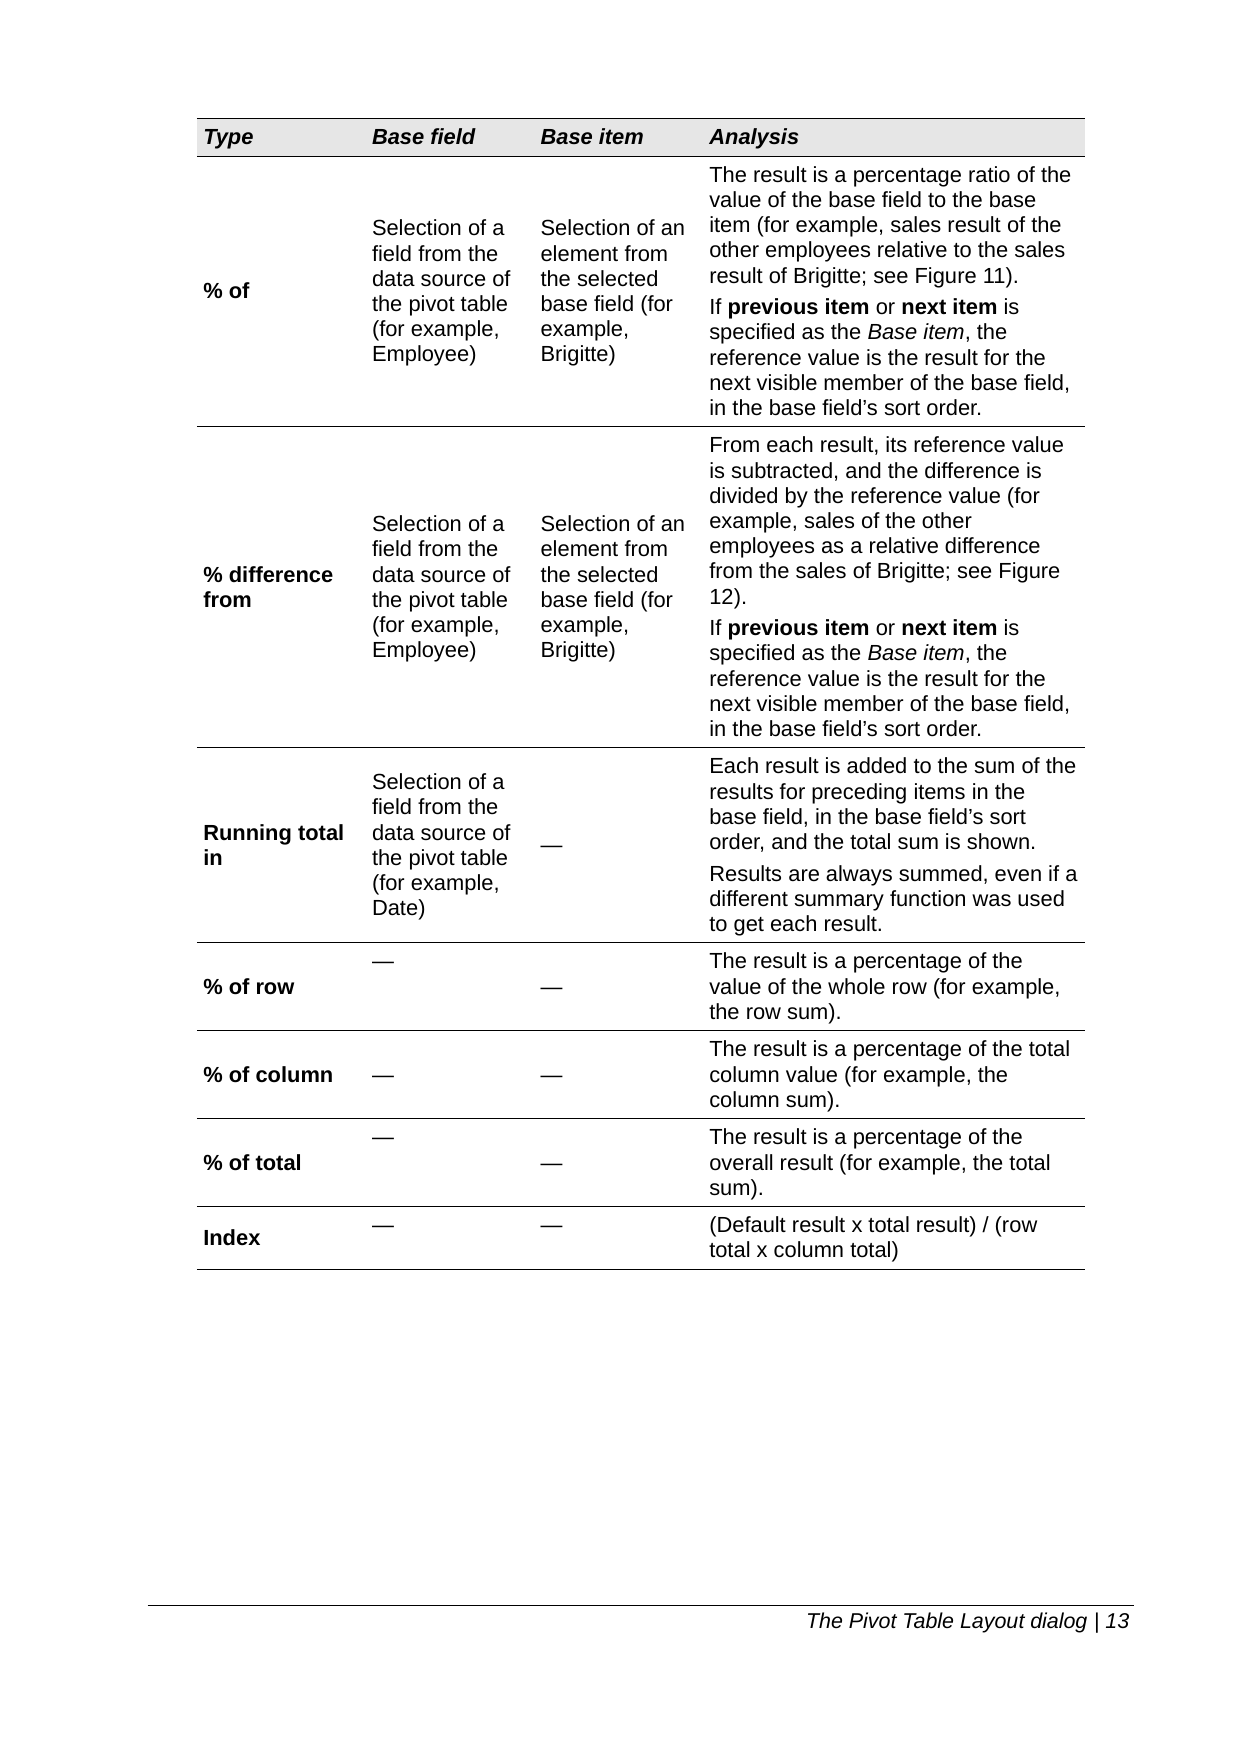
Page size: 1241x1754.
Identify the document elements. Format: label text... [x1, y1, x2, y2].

table_cell — [534, 1207, 703, 1269]
table_header Type [197, 119, 366, 156]
table_cell (Default result x total result) / (row total x column total) [703, 1207, 1085, 1269]
table_cell Selection of a field from the data source of the pivot table (for example, Employee) [366, 427, 534, 747]
table_cell The result is a percentage of the total column value (for example, the column sum). [703, 1031, 1085, 1118]
table_cell % of row [197, 943, 366, 1030]
table_header Base field [366, 119, 534, 156]
table_cell — [534, 1119, 703, 1206]
table_cell Each result is added to the sum of the results for preceding items in the base field, in the base field’s sort order, and the total sum is shown. Results are always summed, even if a different summary function was used to get each result. [703, 748, 1085, 942]
table_cell % of [197, 157, 366, 426]
table_cell — [534, 748, 703, 942]
table_cell % difference from [197, 427, 366, 747]
table_cell Running total in [197, 748, 366, 942]
table_cell — [366, 1031, 534, 1118]
table_cell — [366, 1119, 534, 1206]
table_cell % of column [197, 1031, 366, 1118]
table_cell The result is a percentage ratio of the value of the base field to the base item (for example, sales result of the other employees relative to the sales result of Brigitte; see Figure 11). If previous item or next item is specified as the Base item, the reference value is the result for the next visible member of the base field, in the base field’s sort order. [703, 157, 1085, 426]
table_cell — [366, 1207, 534, 1269]
table_cell Selection of a field from the data source of the pivot table (for example, Employee) [366, 157, 534, 426]
table_cell The result is a percentage of the value of the whole row (for example, the row sum). [703, 943, 1085, 1030]
table_cell Selection of an element from the selected base field (for example, Brigitte) [534, 157, 703, 426]
table_cell Selection of an element from the selected base field (for example, Brigitte) [534, 427, 703, 747]
table_header Analysis [703, 119, 1085, 156]
table_cell From each result, its reference value is subtracted, and the difference is divided by the reference value (for example, sales of the other employees as a relative difference from the sales of Brigitte; see Figure 12). If previous item or next item is specified as the Base item, the reference value is the result for the next visible member of the base field, in the base field’s sort order. [703, 427, 1085, 747]
table_cell The result is a percentage of the overall result (for example, the total sum). [703, 1119, 1085, 1206]
table_cell Selection of a field from the data source of the pivot table (for example, Date) [366, 748, 534, 942]
table_cell — [534, 1031, 703, 1118]
table_cell Index [197, 1207, 366, 1269]
table_header Base item [534, 119, 703, 156]
table_cell — [366, 943, 534, 1030]
table_cell % of total [197, 1119, 366, 1206]
table_cell — [534, 943, 703, 1030]
